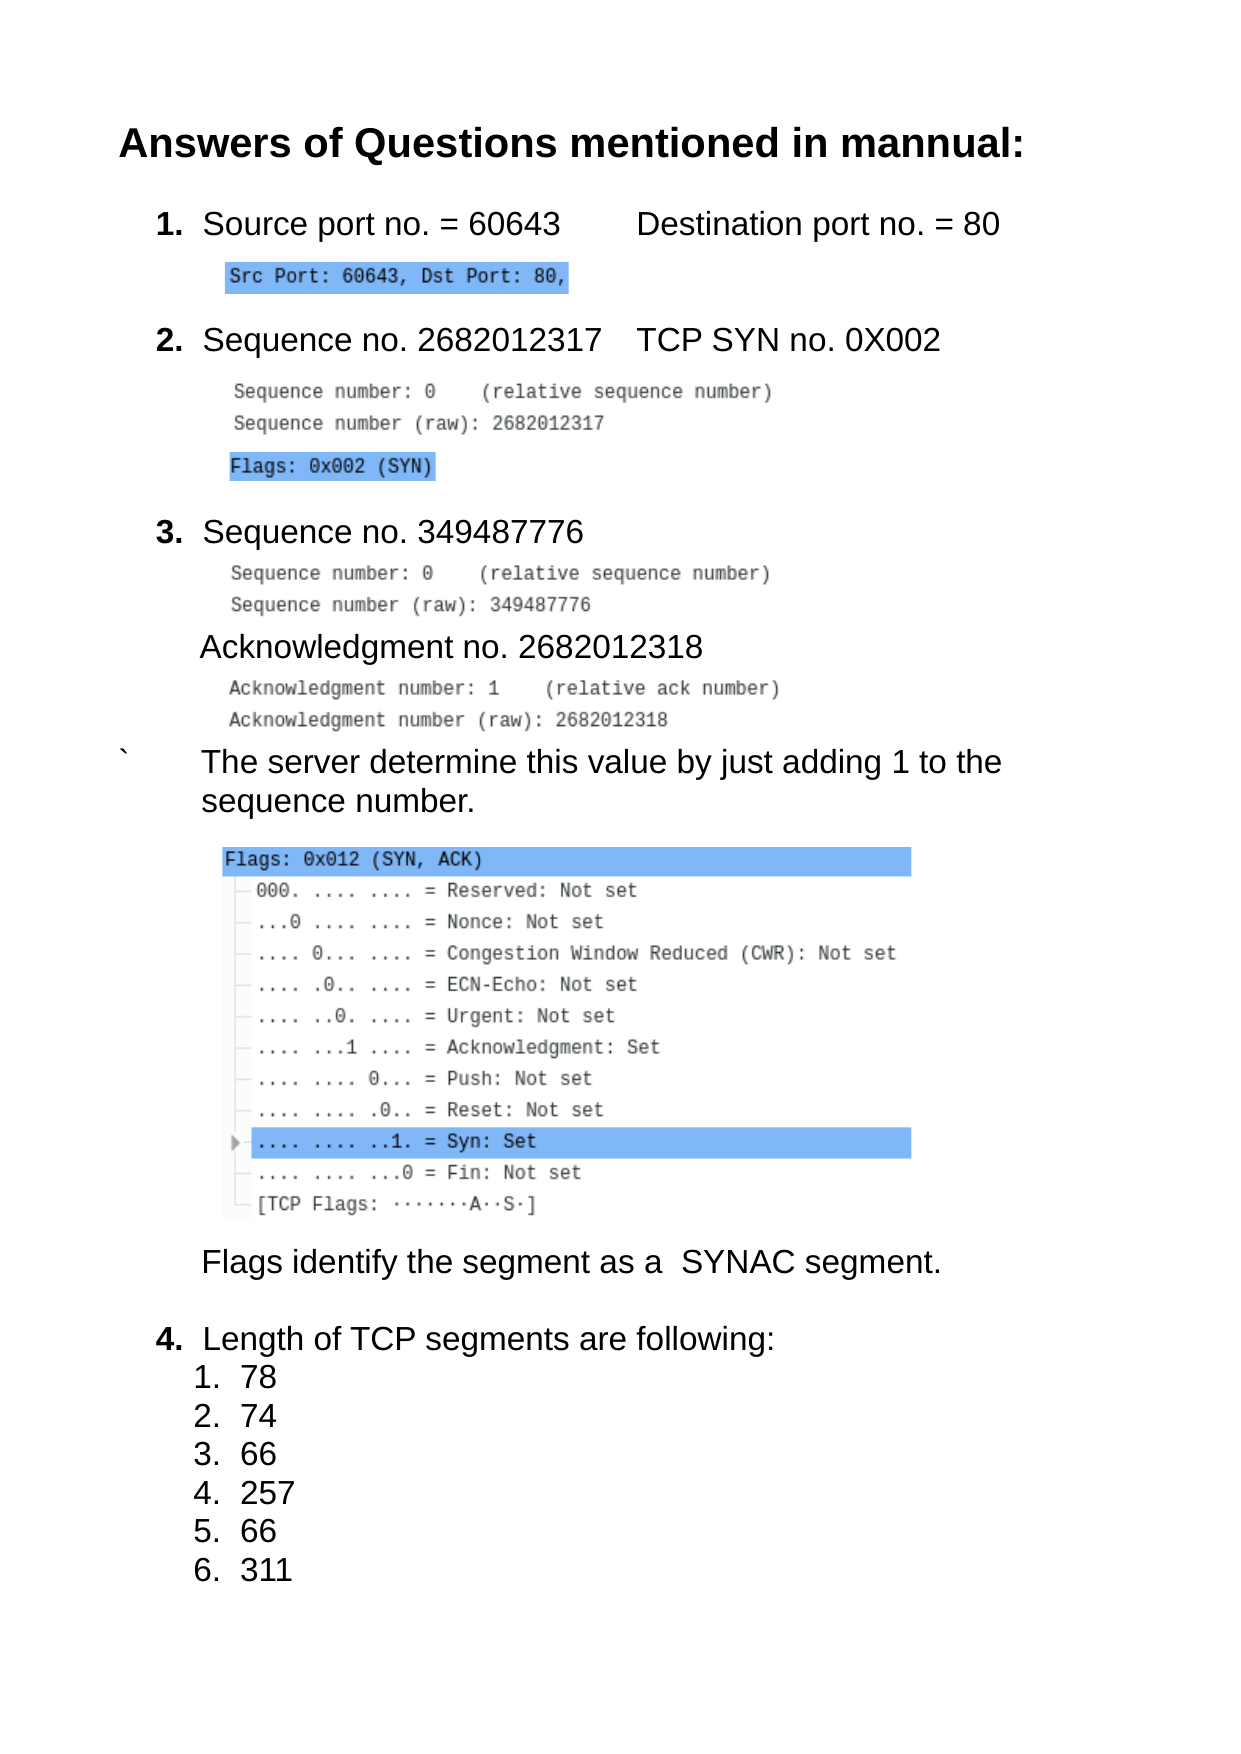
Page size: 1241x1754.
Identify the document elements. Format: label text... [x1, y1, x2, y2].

picture [228, 561, 778, 621]
text ` The server determine this value by just adding 1 to the sequence number. [118, 743, 1122, 819]
list 66 [193, 1511, 1122, 1550]
picture [224, 262, 569, 294]
picture [229, 452, 436, 481]
picture [222, 847, 912, 1220]
picture [228, 679, 784, 733]
list 66 [193, 1434, 1122, 1473]
list Source port no. = 60643 Destination port no. = 80 [156, 204, 1122, 243]
picture [234, 376, 772, 438]
list 257 [193, 1473, 1122, 1511]
list 74 [193, 1396, 1122, 1434]
text Answers of Questions mentioned in mannual: [118, 118, 1122, 166]
list Length of TCP segments are following: [156, 1319, 1122, 1358]
list Sequence no. 349487776 [156, 512, 1122, 550]
list Sequence no. 2682012317 TCP SYN no. 0X002 [156, 320, 1122, 358]
text Flags identify the segment as a SYNAC segment. [118, 1242, 1122, 1281]
text Acknowledgment no. 2682012318 [118, 627, 1122, 666]
list 311 [193, 1550, 1122, 1588]
list 78 [193, 1358, 1122, 1396]
